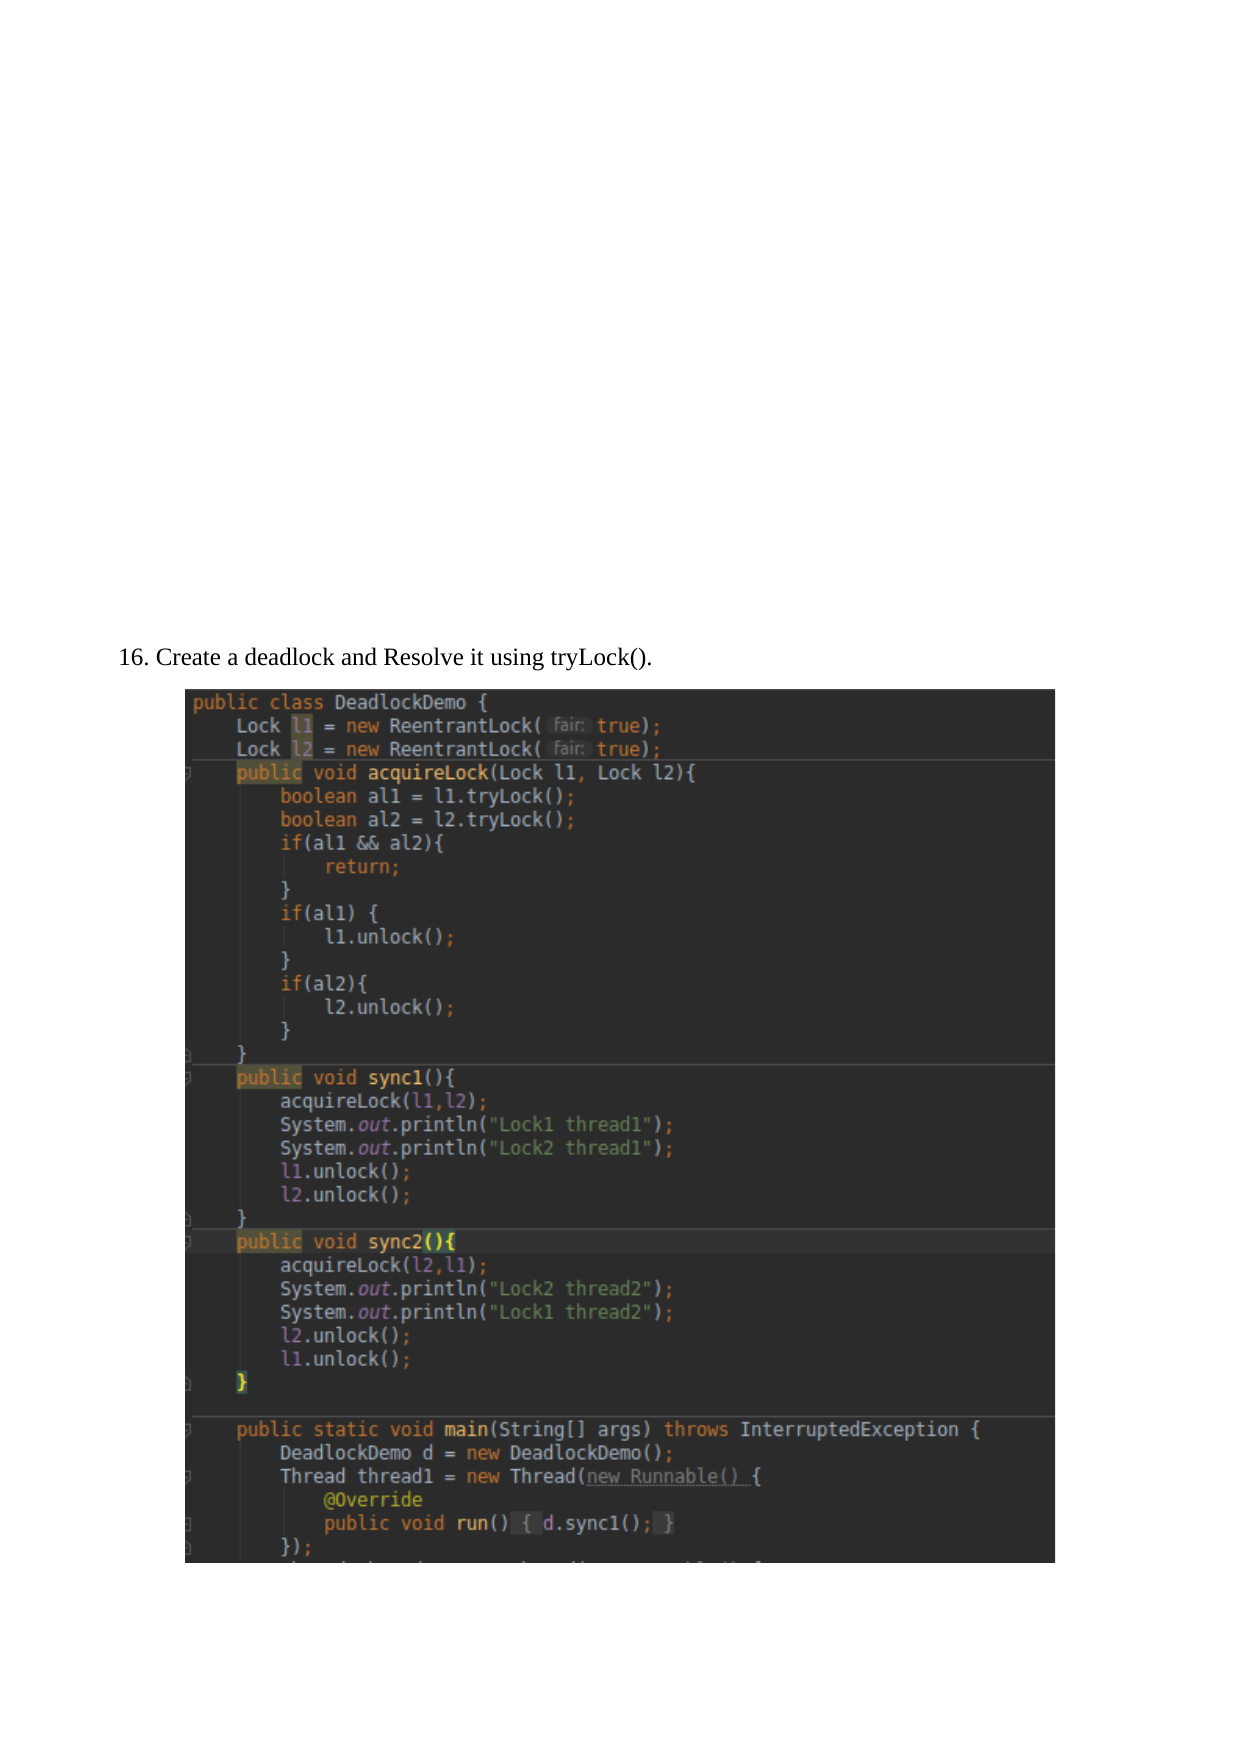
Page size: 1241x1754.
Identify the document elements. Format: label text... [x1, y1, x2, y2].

text 16. Create a deadlock and Resolve it using tryLock(). [118, 642, 1122, 671]
picture [185, 689, 1056, 1563]
